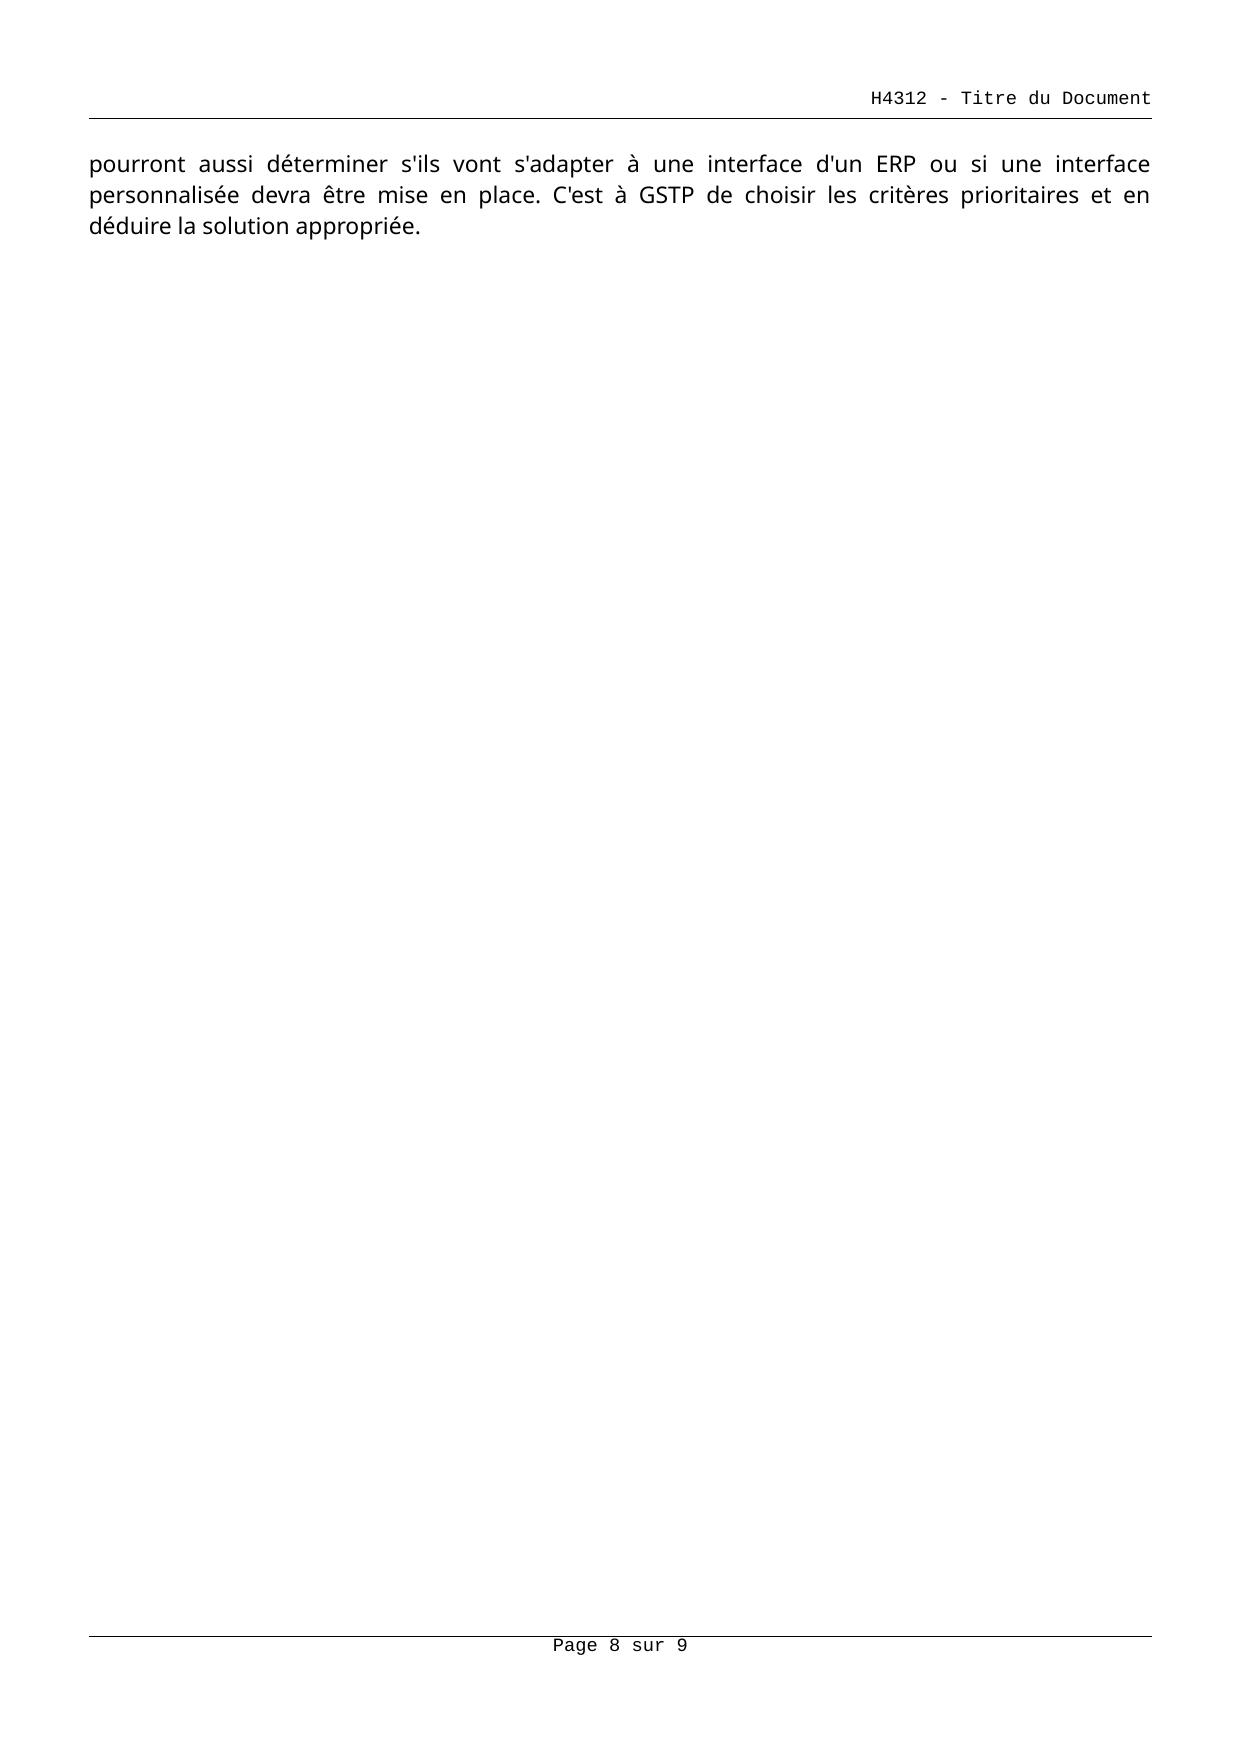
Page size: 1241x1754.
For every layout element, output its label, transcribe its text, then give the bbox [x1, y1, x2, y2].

text pourront aussi déterminer s'ils vont s'adapter à une interface d'un ERP ou si une interface personnalisée devra être mise en place. C'est à GSTP de choisir les critères prioritaires et en déduire la solution appropriée. [88, 147, 1152, 241]
